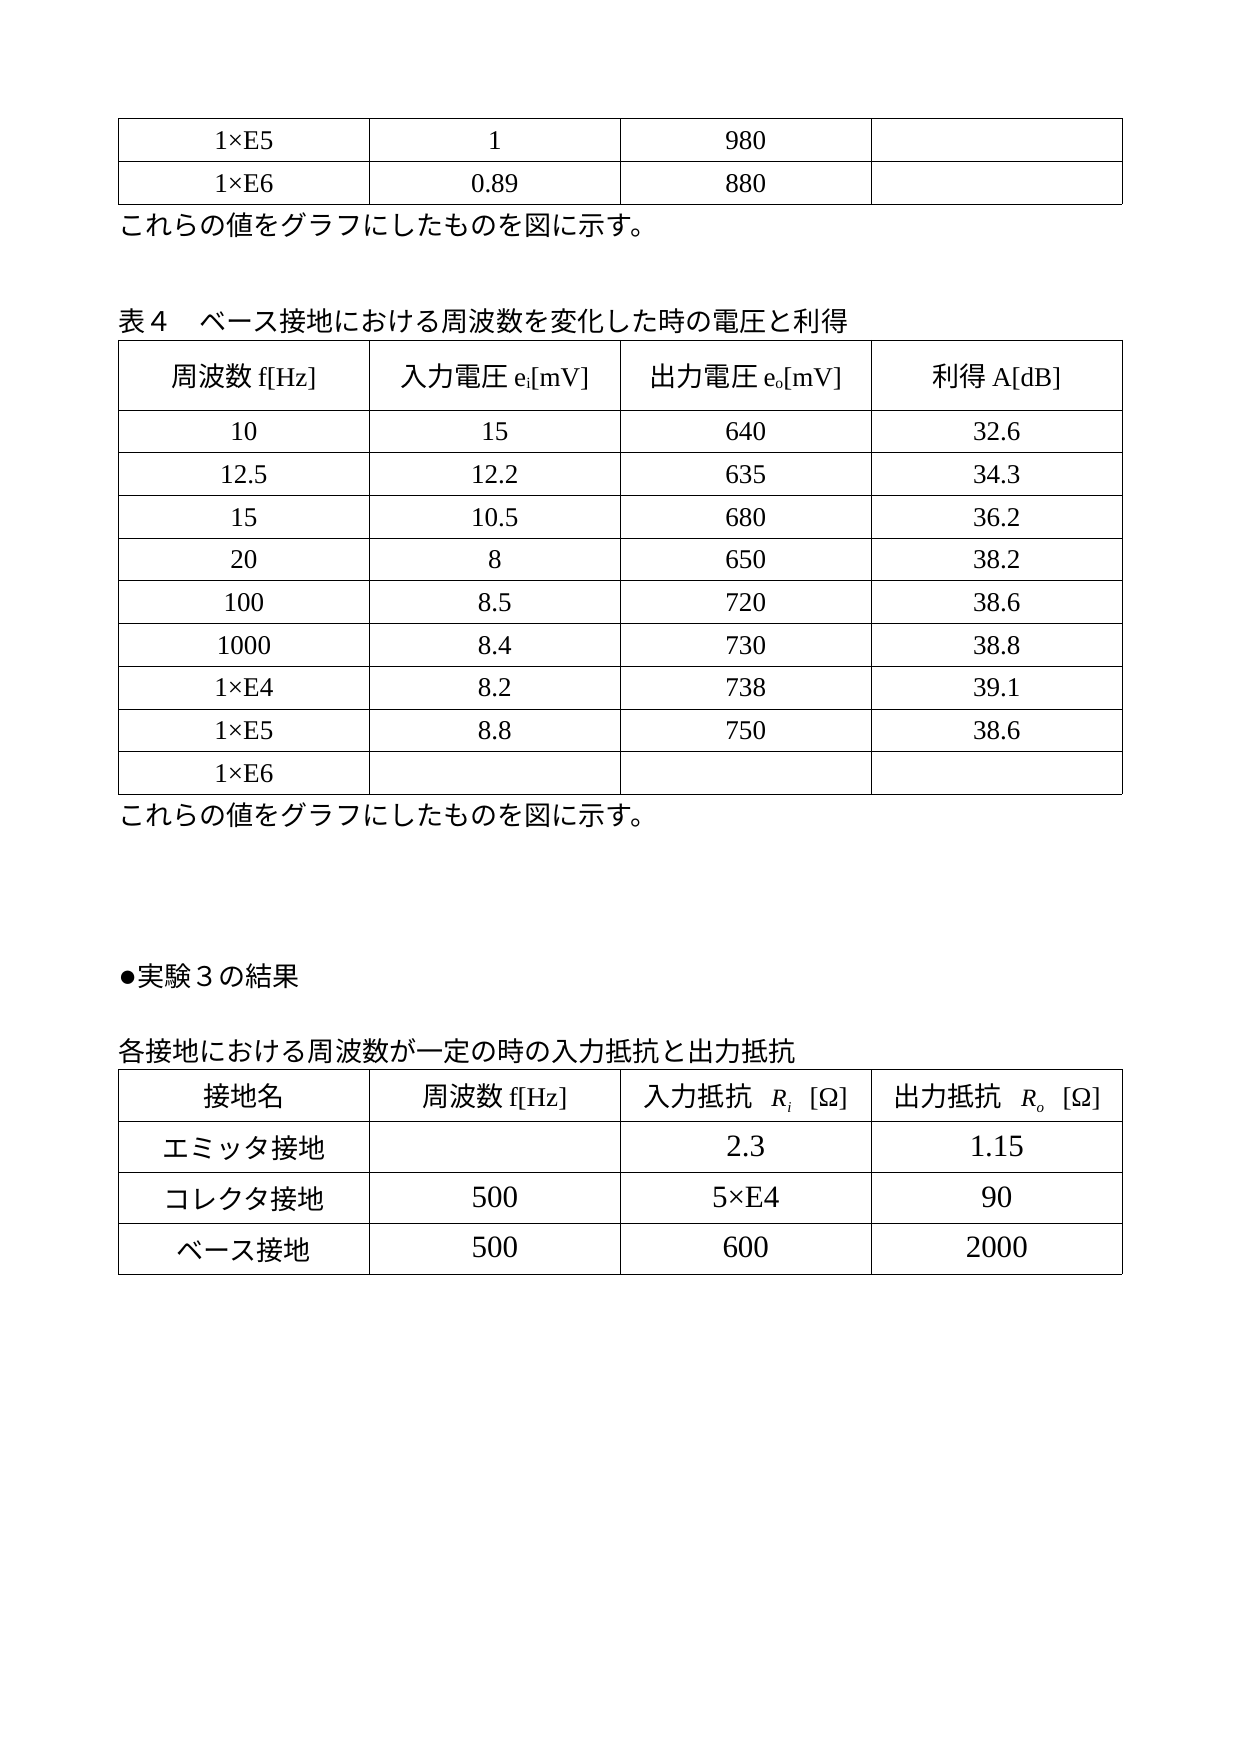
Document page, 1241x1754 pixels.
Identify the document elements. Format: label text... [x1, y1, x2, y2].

table_cell 750 [621, 710, 871, 751]
table_cell 1×E4 [119, 667, 369, 708]
table_cell エミッタ接地 [119, 1122, 369, 1172]
table_cell 100 [119, 581, 369, 623]
table_cell [872, 119, 1122, 161]
table_cell 2.3 [621, 1122, 871, 1172]
text これらの値をグラフにしたものを図に示す。 [118, 795, 1122, 833]
table_cell 38.6 [872, 710, 1122, 751]
table_cell 12.5 [119, 453, 369, 495]
table_cell [872, 752, 1122, 794]
table_cell 1×E6 [119, 162, 369, 203]
table_cell 38.8 [872, 624, 1122, 666]
table_cell 39.1 [872, 667, 1122, 708]
table_cell [370, 1122, 620, 1172]
table_header 周波数f[Hz] [119, 341, 369, 409]
text 表４ ベース接地における周波数を変化した時の電圧と利得 [118, 300, 1122, 340]
table_header 入力電圧ei[mV] [370, 341, 620, 409]
table_cell 10 [119, 411, 369, 452]
table_cell 635 [621, 453, 871, 495]
table_header 周波数f[Hz] [370, 1070, 620, 1121]
table_cell 1×E5 [119, 119, 369, 161]
table_cell 600 [621, 1224, 871, 1274]
table_cell 1000 [119, 624, 369, 666]
table_cell 8 [370, 539, 620, 580]
table_cell 36.2 [872, 496, 1122, 538]
table_header 出力抵抗[Ω] [872, 1070, 1122, 1121]
table_cell [621, 752, 871, 794]
table_cell コレクタ接地 [119, 1173, 369, 1223]
table_cell 90 [872, 1173, 1122, 1223]
table_cell 500 [370, 1173, 620, 1223]
table_cell 38.6 [872, 581, 1122, 623]
table_cell 880 [621, 162, 871, 203]
table_cell 500 [370, 1224, 620, 1274]
table_cell 15 [119, 496, 369, 538]
table_cell 15 [370, 411, 620, 452]
table_cell [872, 162, 1122, 203]
text これらの値をグラフにしたものを図に示す。 [118, 205, 1122, 243]
table_cell 10.5 [370, 496, 620, 538]
table_cell 730 [621, 624, 871, 666]
table_cell 980 [621, 119, 871, 161]
table_header 接地名 [119, 1070, 369, 1121]
table_cell 5×E4 [621, 1173, 871, 1223]
table_cell 650 [621, 539, 871, 580]
table_cell 1×E6 [119, 752, 369, 794]
table_cell 720 [621, 581, 871, 623]
table_cell 738 [621, 667, 871, 708]
table_cell 1×E5 [119, 710, 369, 751]
table_cell 38.2 [872, 539, 1122, 580]
table_cell 680 [621, 496, 871, 538]
table_cell 20 [119, 539, 369, 580]
table_cell 32.6 [872, 411, 1122, 452]
text ●実験３の結果 [118, 955, 1122, 994]
table_cell 12.2 [370, 453, 620, 495]
table_cell 8.2 [370, 667, 620, 708]
table_cell 2000 [872, 1224, 1122, 1274]
table_header 出力電圧eo[mV] [621, 341, 871, 409]
table_cell 1.15 [872, 1122, 1122, 1172]
table_cell 1 [370, 119, 620, 161]
table_header 入力抵抗[Ω] [621, 1070, 871, 1121]
table_cell ベース接地 [119, 1224, 369, 1274]
table_cell 8.4 [370, 624, 620, 666]
text 各接地における周波数が一定の時の入力抵抗と出力抵抗 [118, 1030, 1122, 1069]
table_cell 8.8 [370, 710, 620, 751]
table_cell [370, 752, 620, 794]
table_cell 0.89 [370, 162, 620, 203]
table_cell 640 [621, 411, 871, 452]
table_header 利得A[dB] [872, 341, 1122, 409]
table_cell 8.5 [370, 581, 620, 623]
table_cell 34.3 [872, 453, 1122, 495]
